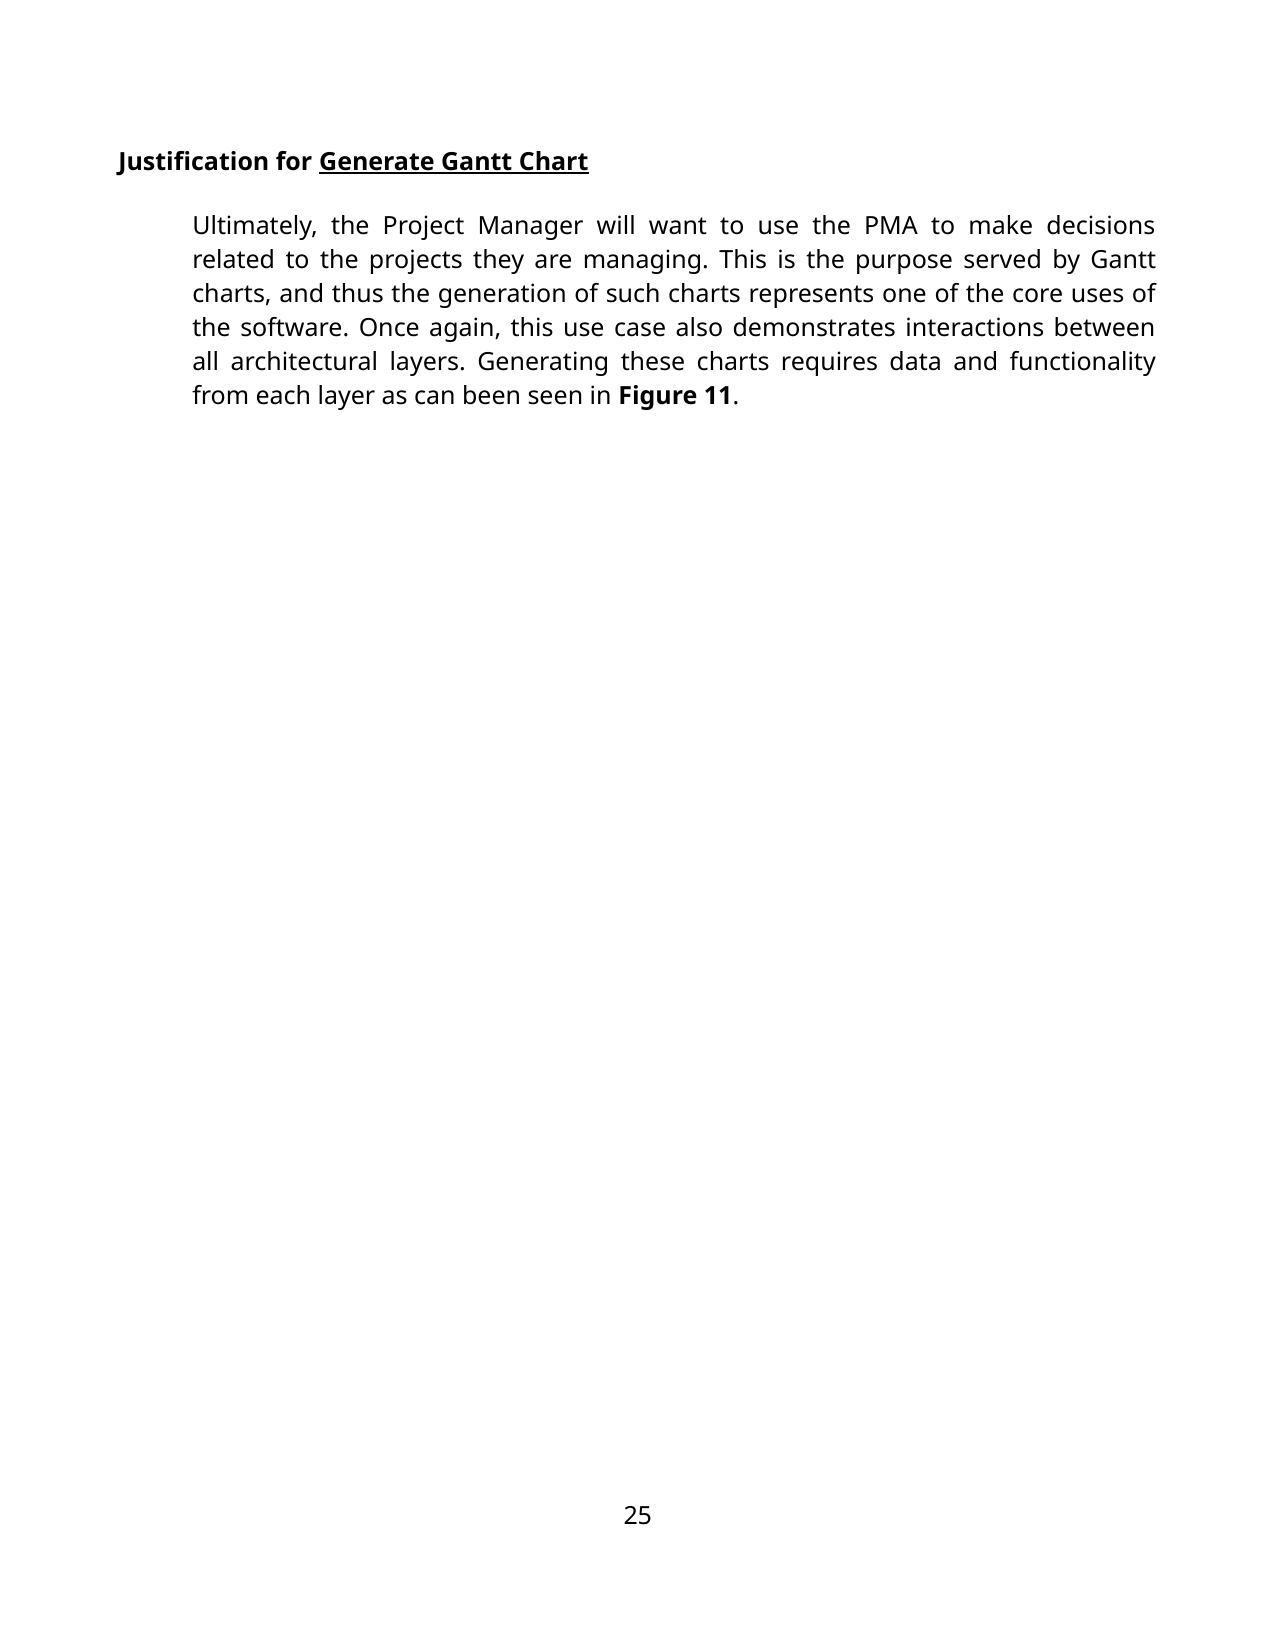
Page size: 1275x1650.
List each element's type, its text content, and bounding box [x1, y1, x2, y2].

text Ultimately, the Project Manager will want to use the PMA to make decisions related to the projects they are managing. This is the purpose served by Gantt charts, and thus the generation of such charts represents one of the core uses of the software. Once again, this use case also demonstrates interactions between all architectural layers. Generating these charts requires data and functionality from each layer as can been seen in Figure 11. [192, 207, 1157, 412]
subtitle Justification for Generate Gantt Chart [118, 143, 1157, 177]
